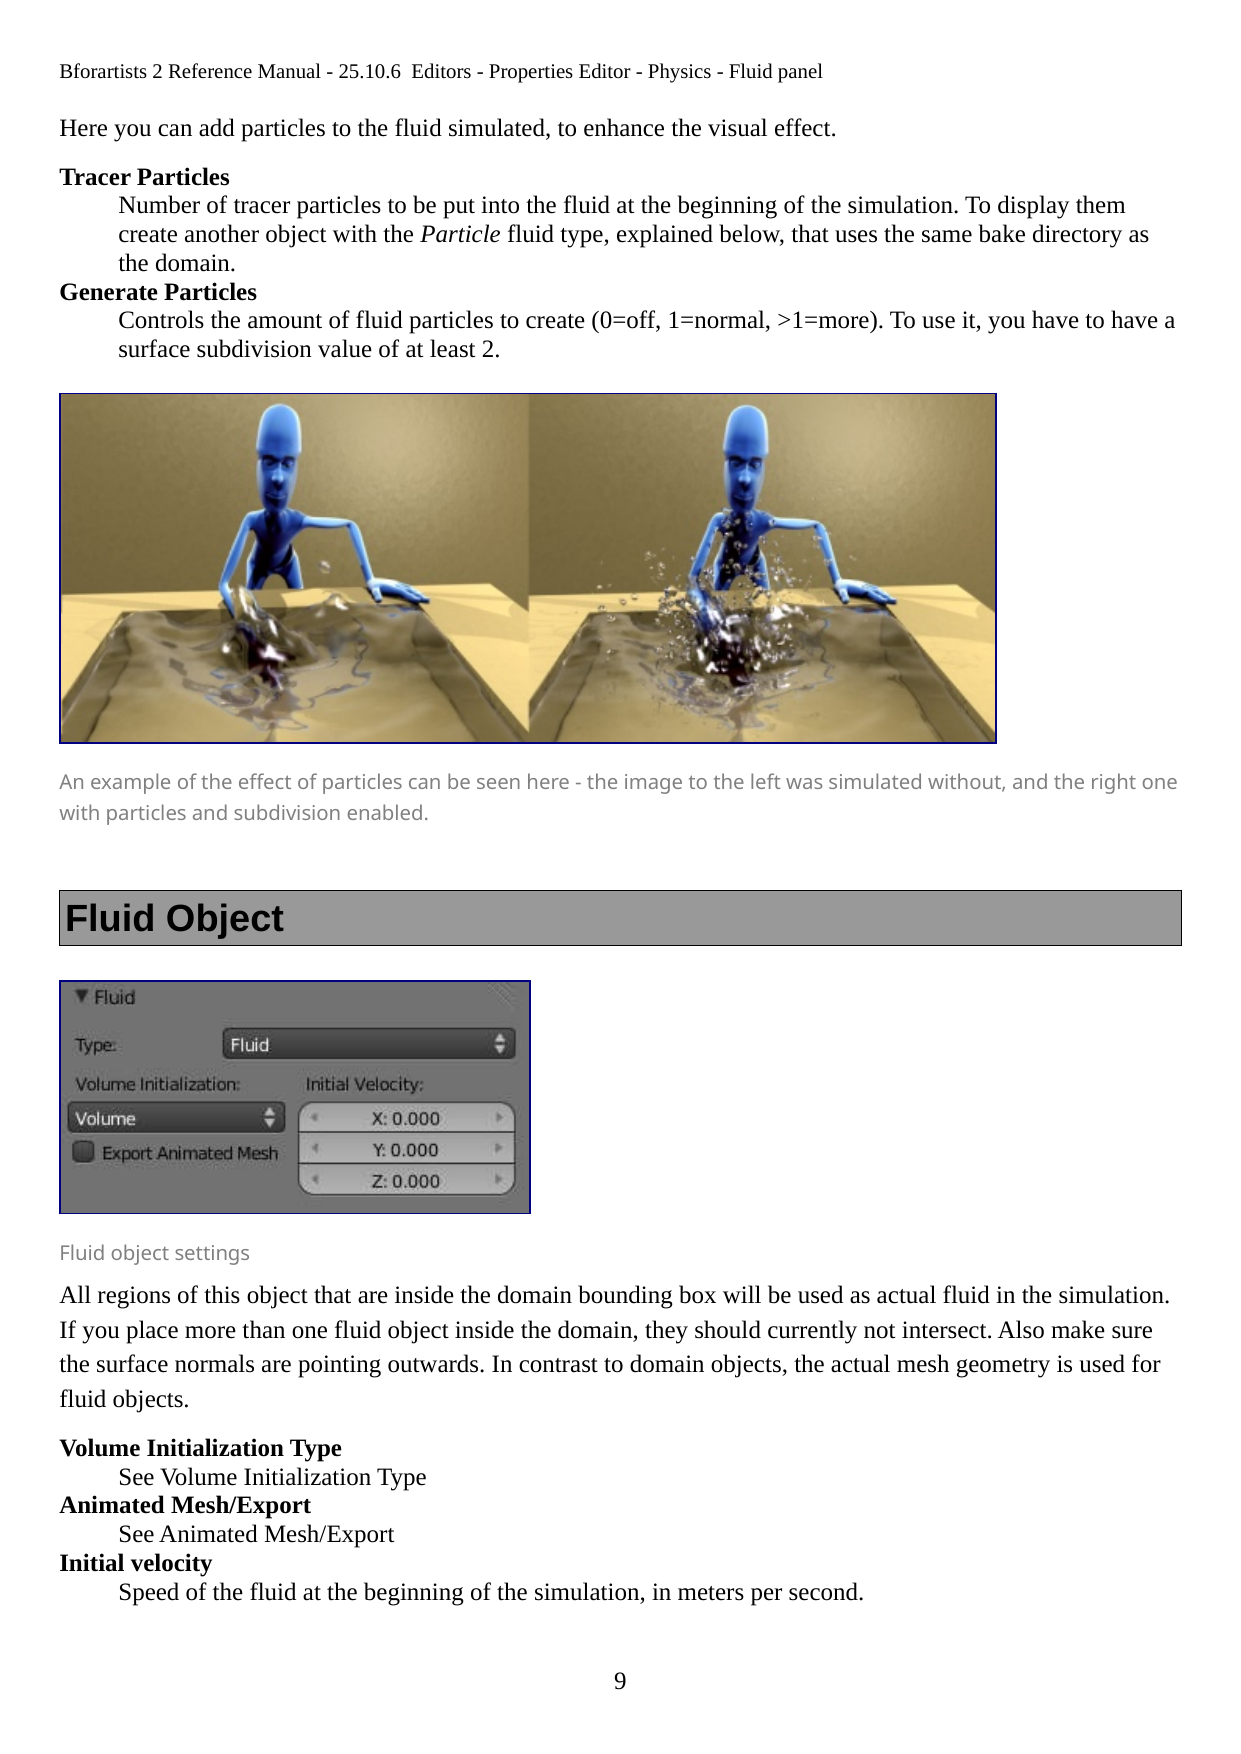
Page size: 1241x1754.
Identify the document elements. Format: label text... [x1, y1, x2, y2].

text Fluid object settings [59, 1235, 1181, 1266]
subtitle Volume Initialization Type [59, 1433, 1181, 1462]
picture [61, 982, 529, 1213]
picture [61, 394, 995, 742]
subtitle Animated Mesh/Export [59, 1491, 1181, 1519]
table_header Fluid Object [60, 891, 1181, 945]
list Controls the amount of fluid particles to create (0=off, 1=normal, >1=more). To use it, you have to have a surface subdivision value of at least 2. [118, 305, 1181, 363]
subtitle Initial velocity [59, 1548, 1181, 1577]
list Number of tracer particles to be put into the fluid at the beginning of the simulation. To display them create another object with the Particle fluid type, explained below, that uses the same bake directory as the domain. [118, 190, 1181, 277]
text An example of the effect of particles can be seen here - the image to the left was simulated without, and the right one with particles and subdivision enabled. [59, 764, 1181, 827]
list Speed of the fluid at the beginning of the simulation, in meters per second. [118, 1577, 1181, 1606]
list See Animated Mesh/Export [118, 1519, 1181, 1548]
subtitle Generate Particles [59, 277, 1181, 305]
subtitle Tracer Particles [59, 162, 1181, 190]
text All regions of this object that are inside the domain bounding box will be used as actual fluid in the simulation. If you place more than one fluid object inside the domain, they should currently not intersect. Also make sure the surface normals are pointing outwards. In contrast to domain objects, the actual mesh geometry is used for fluid objects. [59, 1281, 1181, 1413]
text Here you can add particles to the fluid simulated, to enhance the visual effect. [59, 113, 1181, 141]
list See Volume Initialization Type [118, 1462, 1181, 1491]
